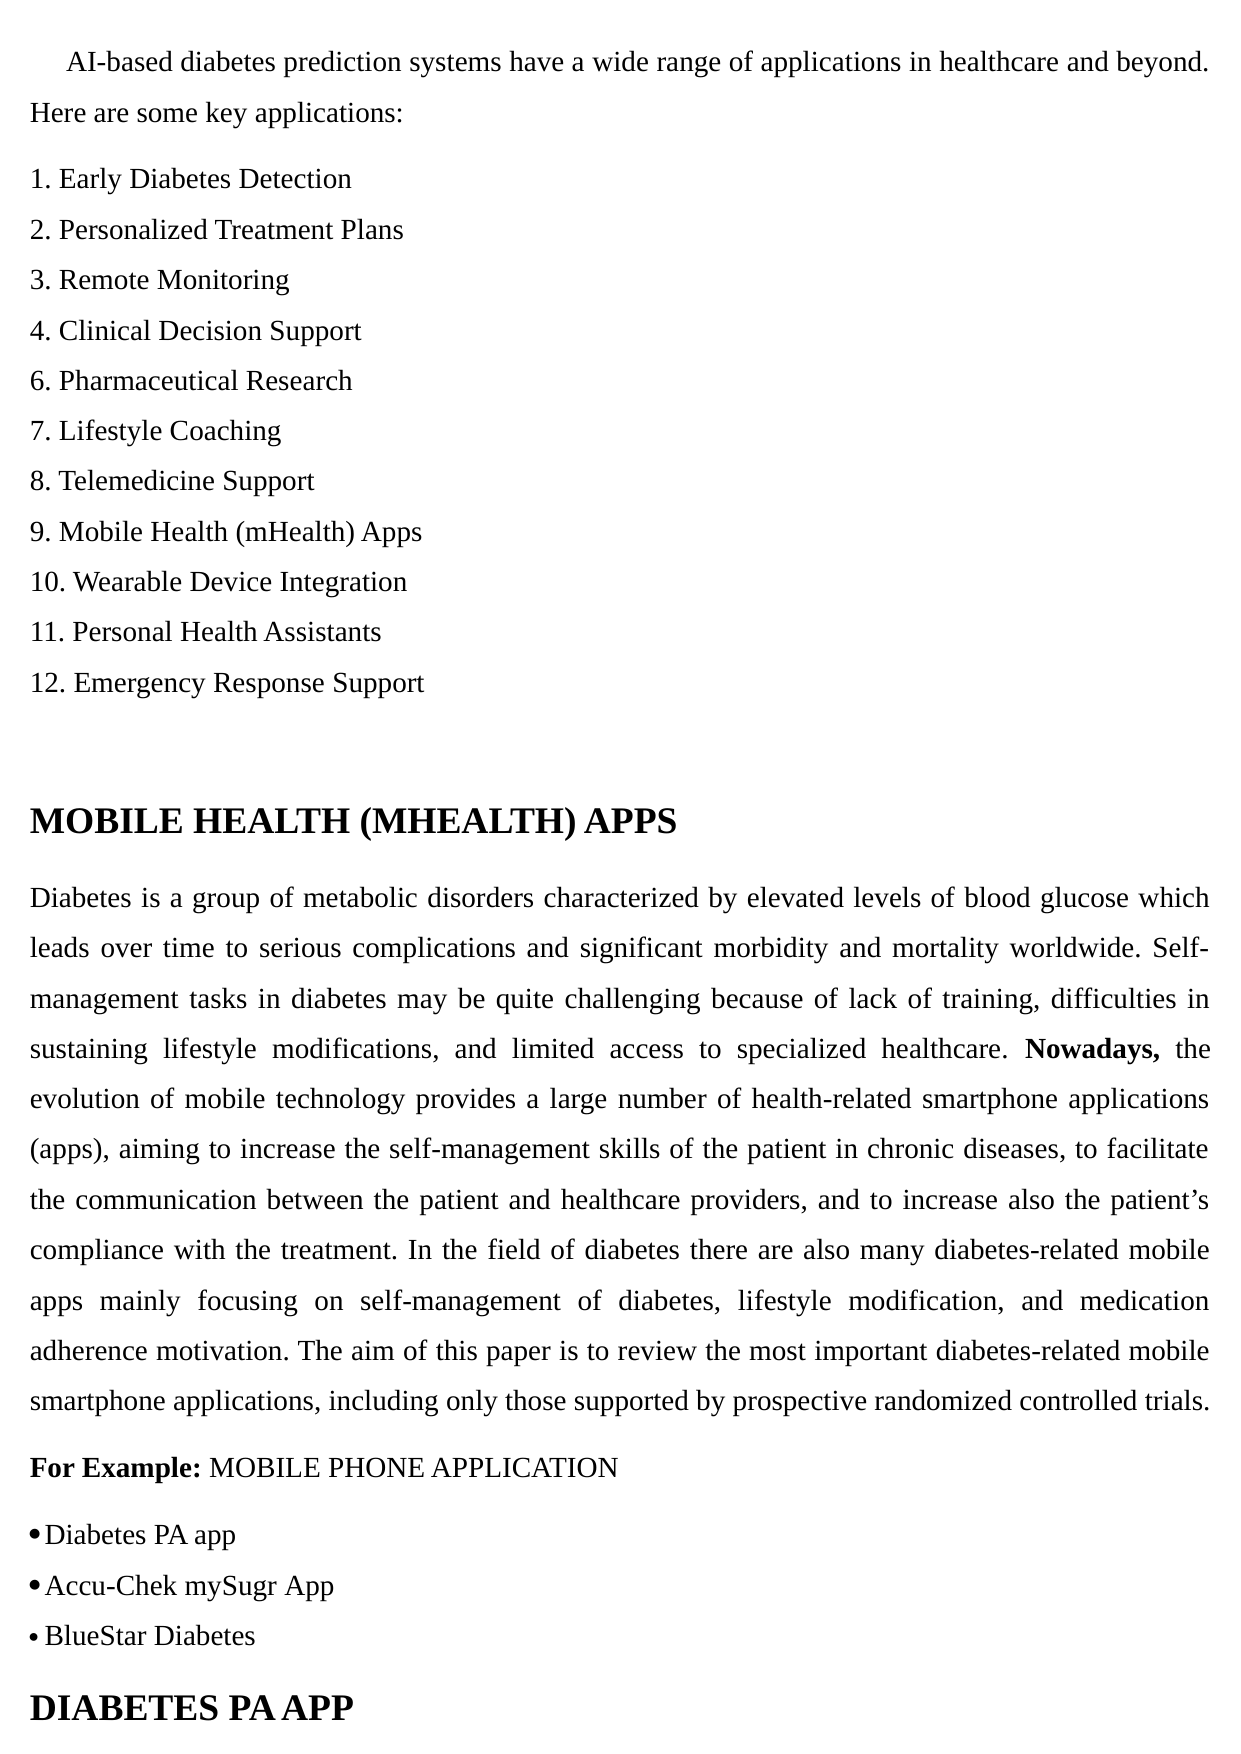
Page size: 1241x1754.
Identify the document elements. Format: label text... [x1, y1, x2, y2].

list 6. Pharmaceutical Research [29, 363, 1211, 396]
list Accu-Chek mySugr App [29, 1568, 1211, 1601]
list 10. Wearable Device Integration [29, 564, 1211, 598]
text Diabetes is a group of metabolic disorders characterized by elevated levels of blood glucose which leads over time to serious complications and significant morbidity and mortality worldwide. Self-management tasks in diabetes may be quite challenging because of lack of training, difficulties in sustaining lifestyle modifications, and limited access to specialized healthcare. Nowadays, the evolution of mobile technology provides a large number of health-related smartphone applications (apps), aiming to increase the self-management skills of the patient in chronic diseases, to facilitate the communication between the patient and healthcare providers, and to increase also the patient’s compliance with the treatment. In the field of diabetes there are also many diabetes-related mobile apps mainly focusing on self-management of diabetes, lifestyle modification, and medication adherence motivation. The aim of this paper is to review the most important diabetes-related mobile smartphone applications, including only those supported by prospective randomized controlled trials. [29, 880, 1211, 1417]
list 9. Mobile Health (mHealth) Apps [29, 514, 1211, 547]
text For Example: MOBILE PHONE APPLICATION [29, 1450, 1211, 1484]
text AI-based diabetes prediction systems have a wide range of applications in healthcare and beyond. Here are some key applications: [29, 44, 1211, 128]
list 12. Emergency Response Support [29, 665, 1211, 698]
list Diabetes PA app [29, 1517, 1211, 1551]
list BlueStar Diabetes [29, 1618, 1211, 1652]
list 7. Lifestyle Coaching [29, 413, 1211, 447]
list 1. Early Diabetes Detection [29, 162, 1211, 195]
list 11. Personal Health Assistants [29, 614, 1211, 648]
text MOBILE HEALTH (MHEALTH) APPS [29, 799, 1211, 842]
list 2. Personalized Treatment Plans [29, 212, 1211, 246]
list 8. Telemedicine Support [29, 463, 1211, 497]
list 3. Remote Monitoring [29, 262, 1211, 296]
text DIABETES PA APP [29, 1685, 1211, 1728]
list 4. Clinical Decision Support [29, 313, 1211, 346]
